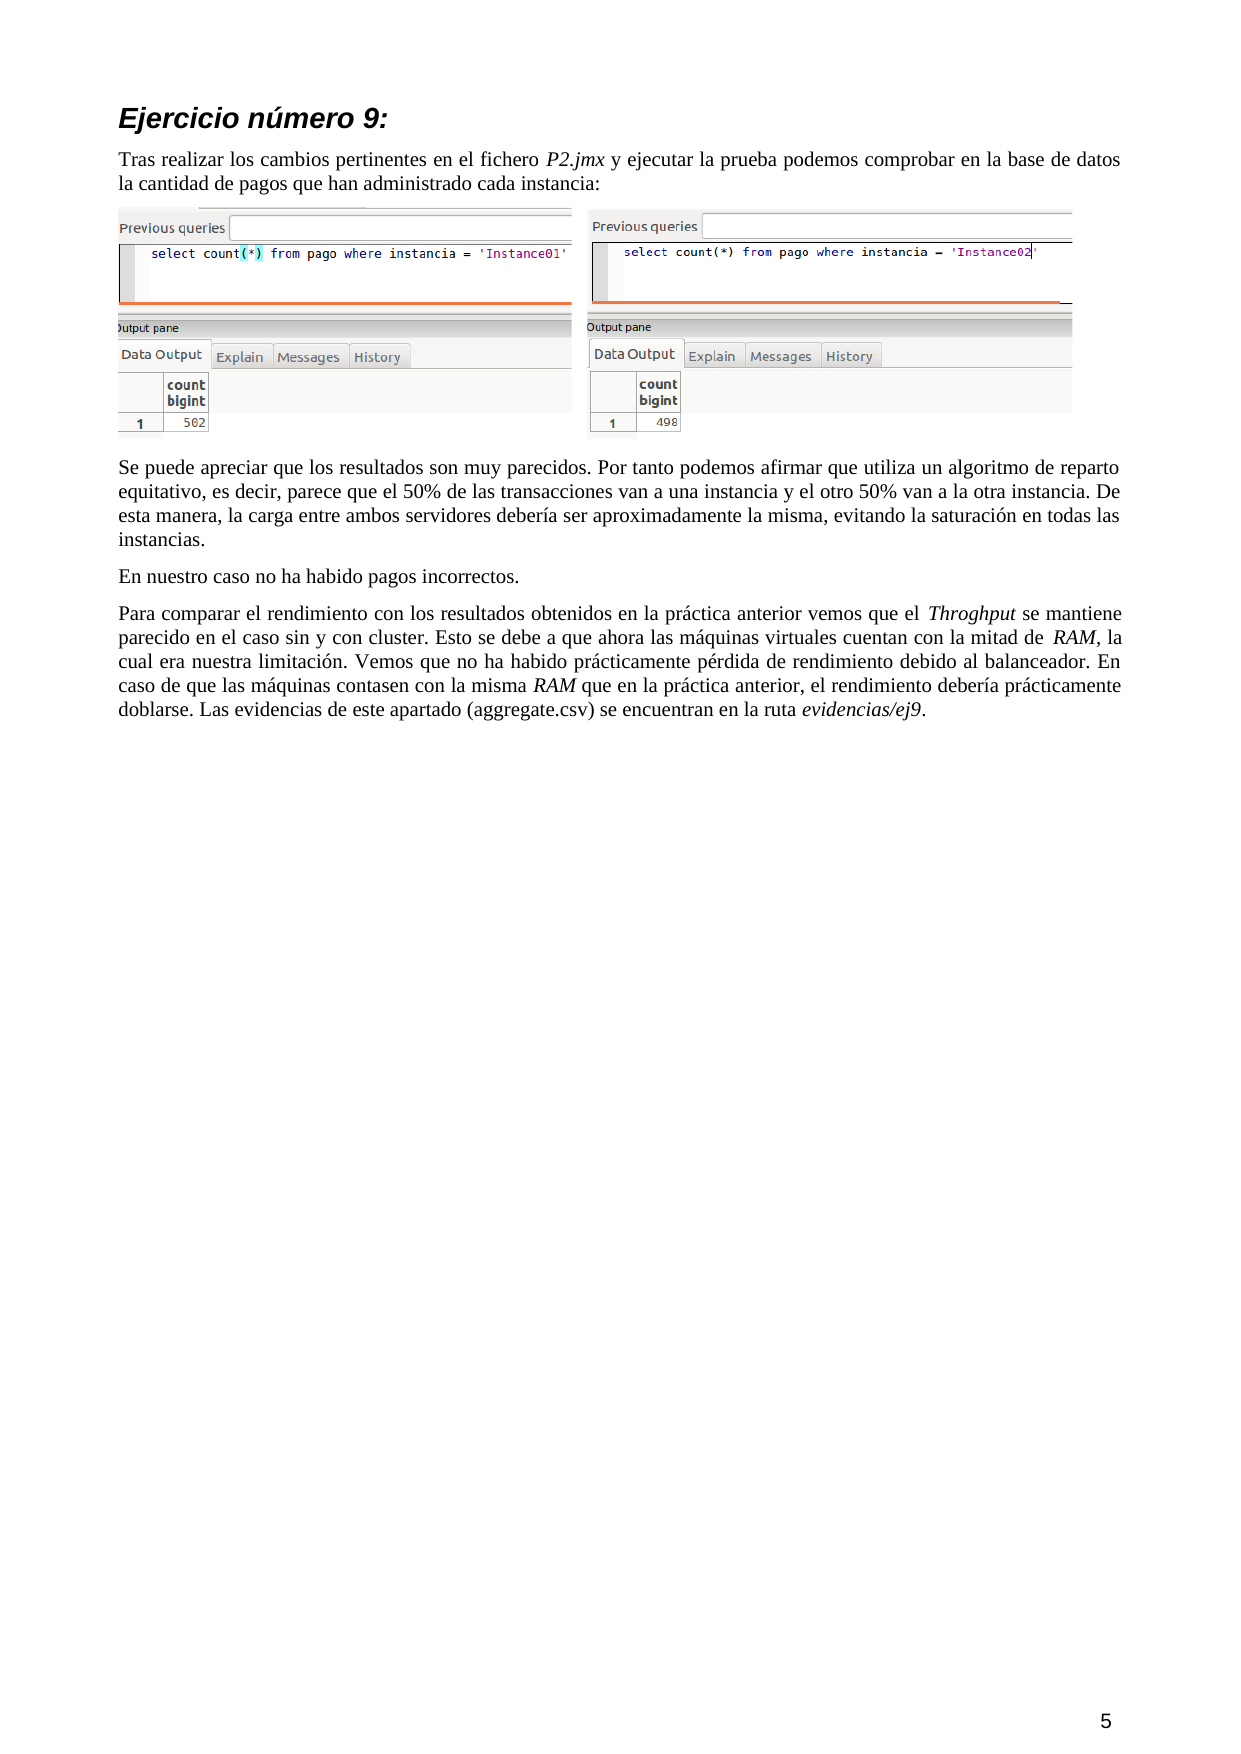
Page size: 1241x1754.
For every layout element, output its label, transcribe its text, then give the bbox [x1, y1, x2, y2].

subtitle Para comparar el rendimiento con los resultados obtenidos en la práctica anterior vemos que el Throghput se mantiene parecido en el caso sin y con cluster. Esto se debe a que ahora las máquinas virtuales cuentan con la mitad de RAM, la cual era nuestra limitación. Vemos que no ha habido prácticamente pérdida de rendimiento debido al balanceador. En caso de que las máquinas contasen con la misma RAM que en la práctica anterior, el rendimiento debería prácticamente doblarse. Las evidencias de este apartado (aggregate.csv) se encuentran en la ruta evidencias/ej9. [118, 601, 1122, 721]
subtitle Ejercicio número 9: [118, 101, 1122, 134]
subtitle En nuestro caso no ha habido pagos incorrectos. [118, 564, 1122, 588]
picture [587, 209, 1073, 439]
subtitle Tras realizar los cambios pertinentes en el fichero P2.jmx y ejecutar la prueba podemos comprobar en la base de datos la cantidad de pagos que han administrado cada instancia: [118, 147, 1122, 195]
picture [118, 207, 572, 439]
subtitle Se puede apreciar que los resultados son muy parecidos. Por tanto podemos afirmar que utiliza un algoritmo de reparto equitativo, es decir, parece que el 50% de las transacciones van a una instancia y el otro 50% van a la otra instancia. De esta manera, la carga entre ambos servidores debería ser aproximadamente la misma, evitando la saturación en todas las instancias. [118, 455, 1122, 551]
